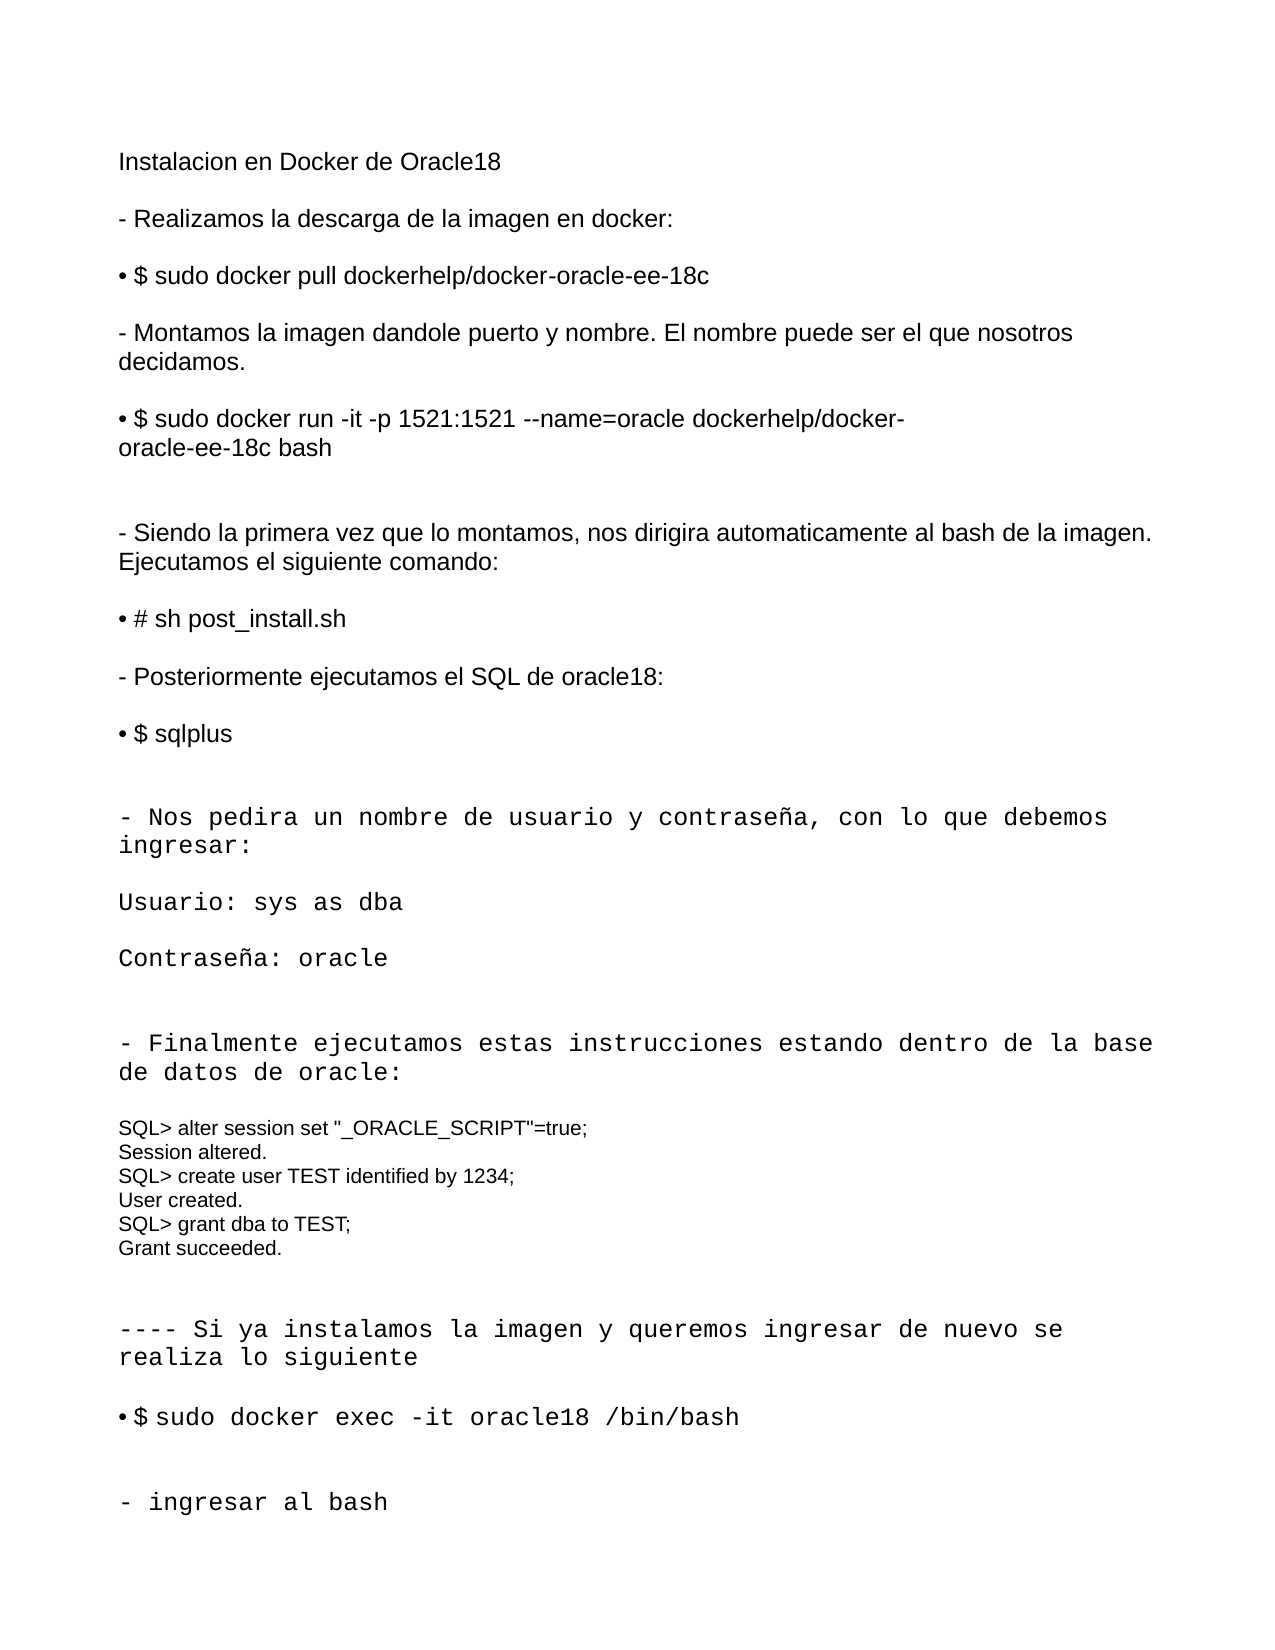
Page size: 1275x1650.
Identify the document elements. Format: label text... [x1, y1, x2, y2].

text Contraseña: oracle [118, 946, 1157, 974]
text • $ sudo docker pull dockerhelp/docker-oracle-ee-18c [118, 261, 1157, 289]
text • $ sudo docker exec -it oracle18 /bin/bash [118, 1401, 1157, 1432]
text • $ sudo docker run -it -p 1521:1521 --name=oracle dockerhelp/docker- oracle-ee-18c bash [118, 375, 1157, 461]
text - Siendo la primera vez que lo montamos, nos dirigira automaticamente al bash de la imagen. Ejecutamos el siguiente comando: [118, 518, 1157, 576]
text • # sh post_install.sh [118, 576, 1157, 633]
text - Realizamos la descarga de la imagen en docker: [118, 203, 1157, 232]
text ---- Si ya instalamos la imagen y queremos ingresar de nuevo se realiza lo siguiente [118, 1316, 1157, 1373]
text - Nos pedira un nombre de usuario y contraseña, con lo que debemos ingresar: [118, 804, 1157, 861]
text Instalacion en Docker de Oracle18 [118, 146, 1157, 175]
text SQL> alter session set "_ORACLE_SCRIPT"=true; Session altered. SQL> create user TEST identified by 1234; User created. SQL> grant dba to TEST; Grant succeeded. [118, 1116, 1157, 1260]
text - ingresar al bash [118, 1489, 1157, 1517]
text - Finalmente ejecutamos estas instrucciones estando dentro de la base de datos de oracle: [118, 1031, 1157, 1088]
text Usuario: sys as dba [118, 889, 1157, 918]
text • $ sqlplus [118, 690, 1157, 748]
text - Posteriormente ejecutamos el SQL de oracle18: [118, 661, 1157, 690]
text - Montamos la imagen dandole puerto y nombre. El nombre puede ser el que nosotros decidamos. [118, 318, 1157, 375]
